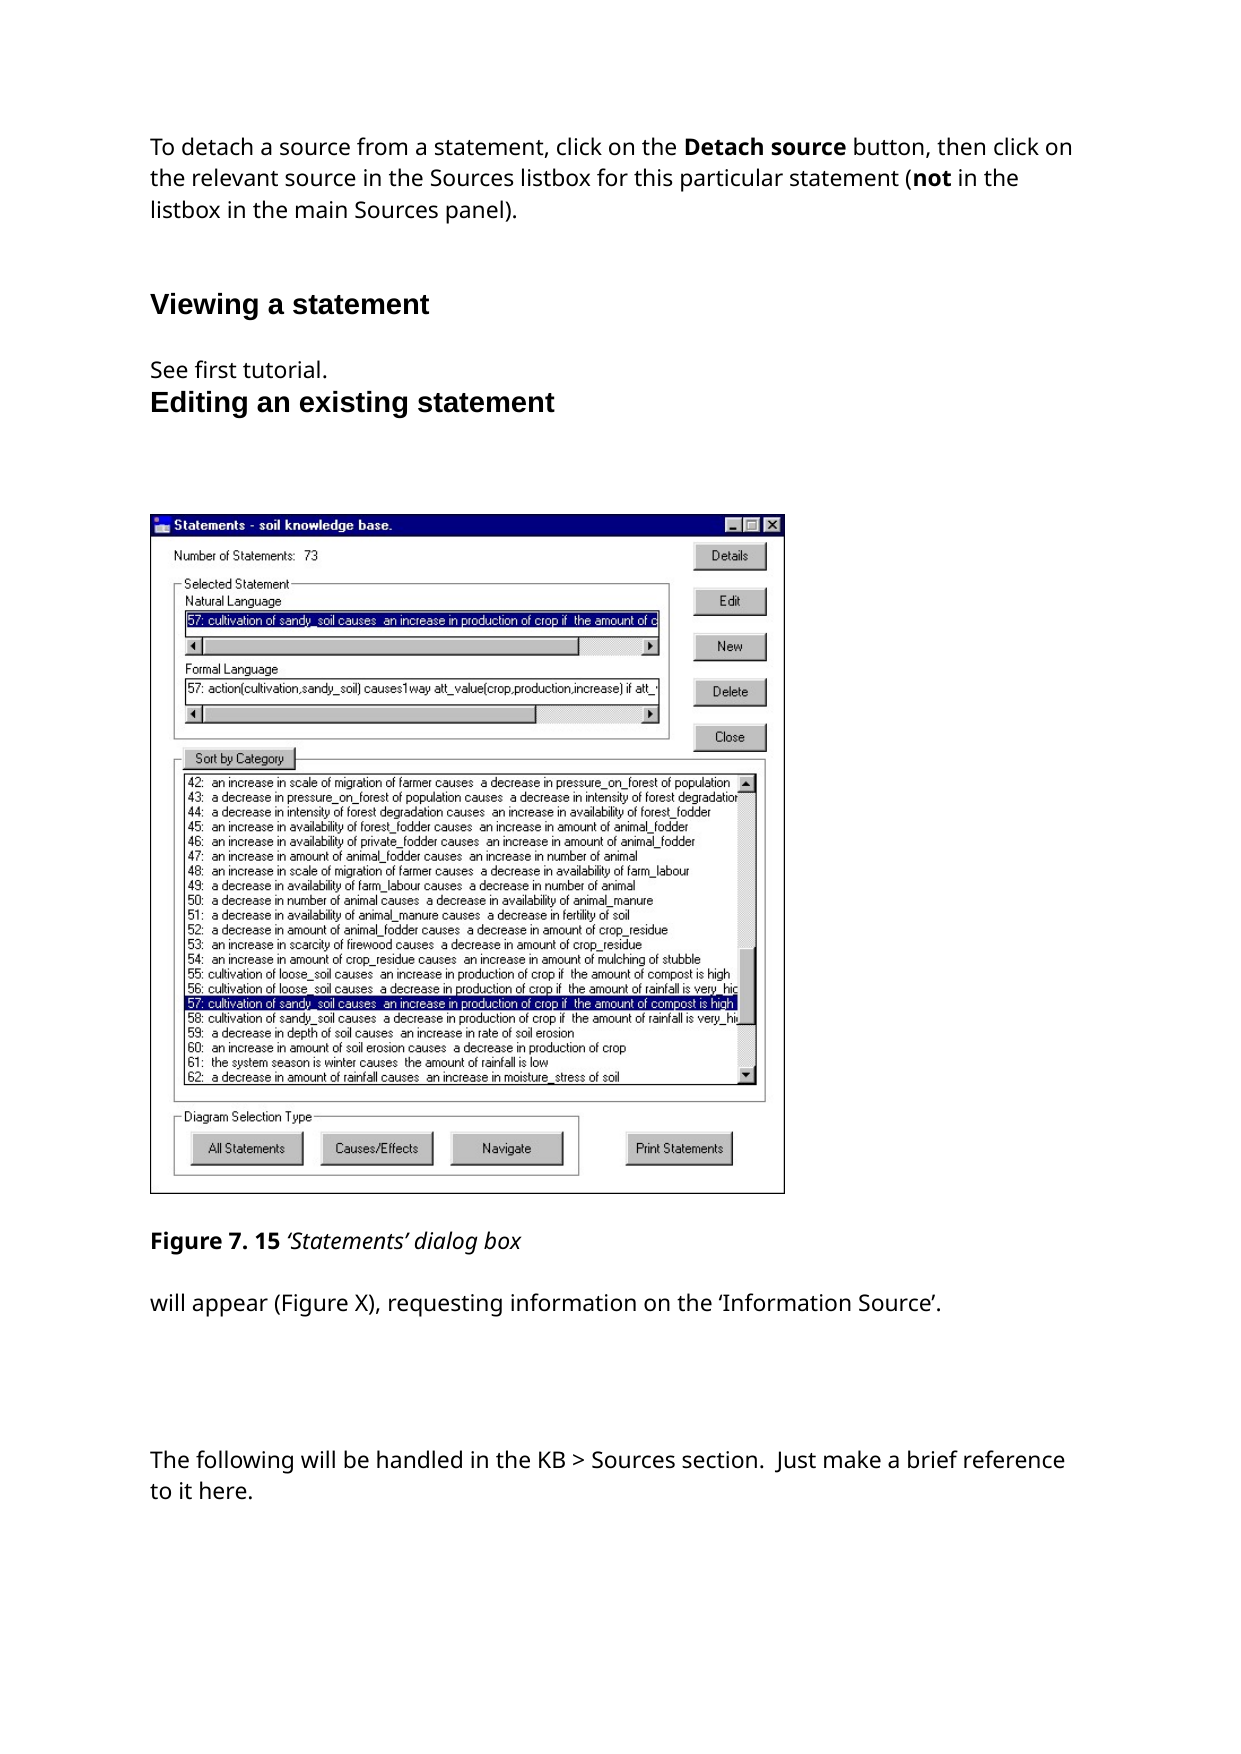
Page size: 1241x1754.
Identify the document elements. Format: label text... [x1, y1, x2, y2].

text To detach a source from a statement, click on the Detach source button, then click on the relevant source in the Sources listbox for this particular statement (not in the listbox in the main Sources panel). [150, 131, 1090, 225]
text Figure 7. 15 ‘Statements’ dialog box [150, 1225, 1090, 1256]
picture [150, 514, 785, 1194]
text The following will be handled in the KB > Sources section. Just make a brief reference to it here. [150, 1443, 1090, 1506]
text See first tutorial. [150, 354, 1090, 385]
text will appear (Figure X), requesting information on the ‘Information Source’. [150, 1287, 1090, 1318]
subtitle Editing an existing statement [150, 385, 1090, 419]
subtitle Viewing a statement [150, 287, 1090, 321]
